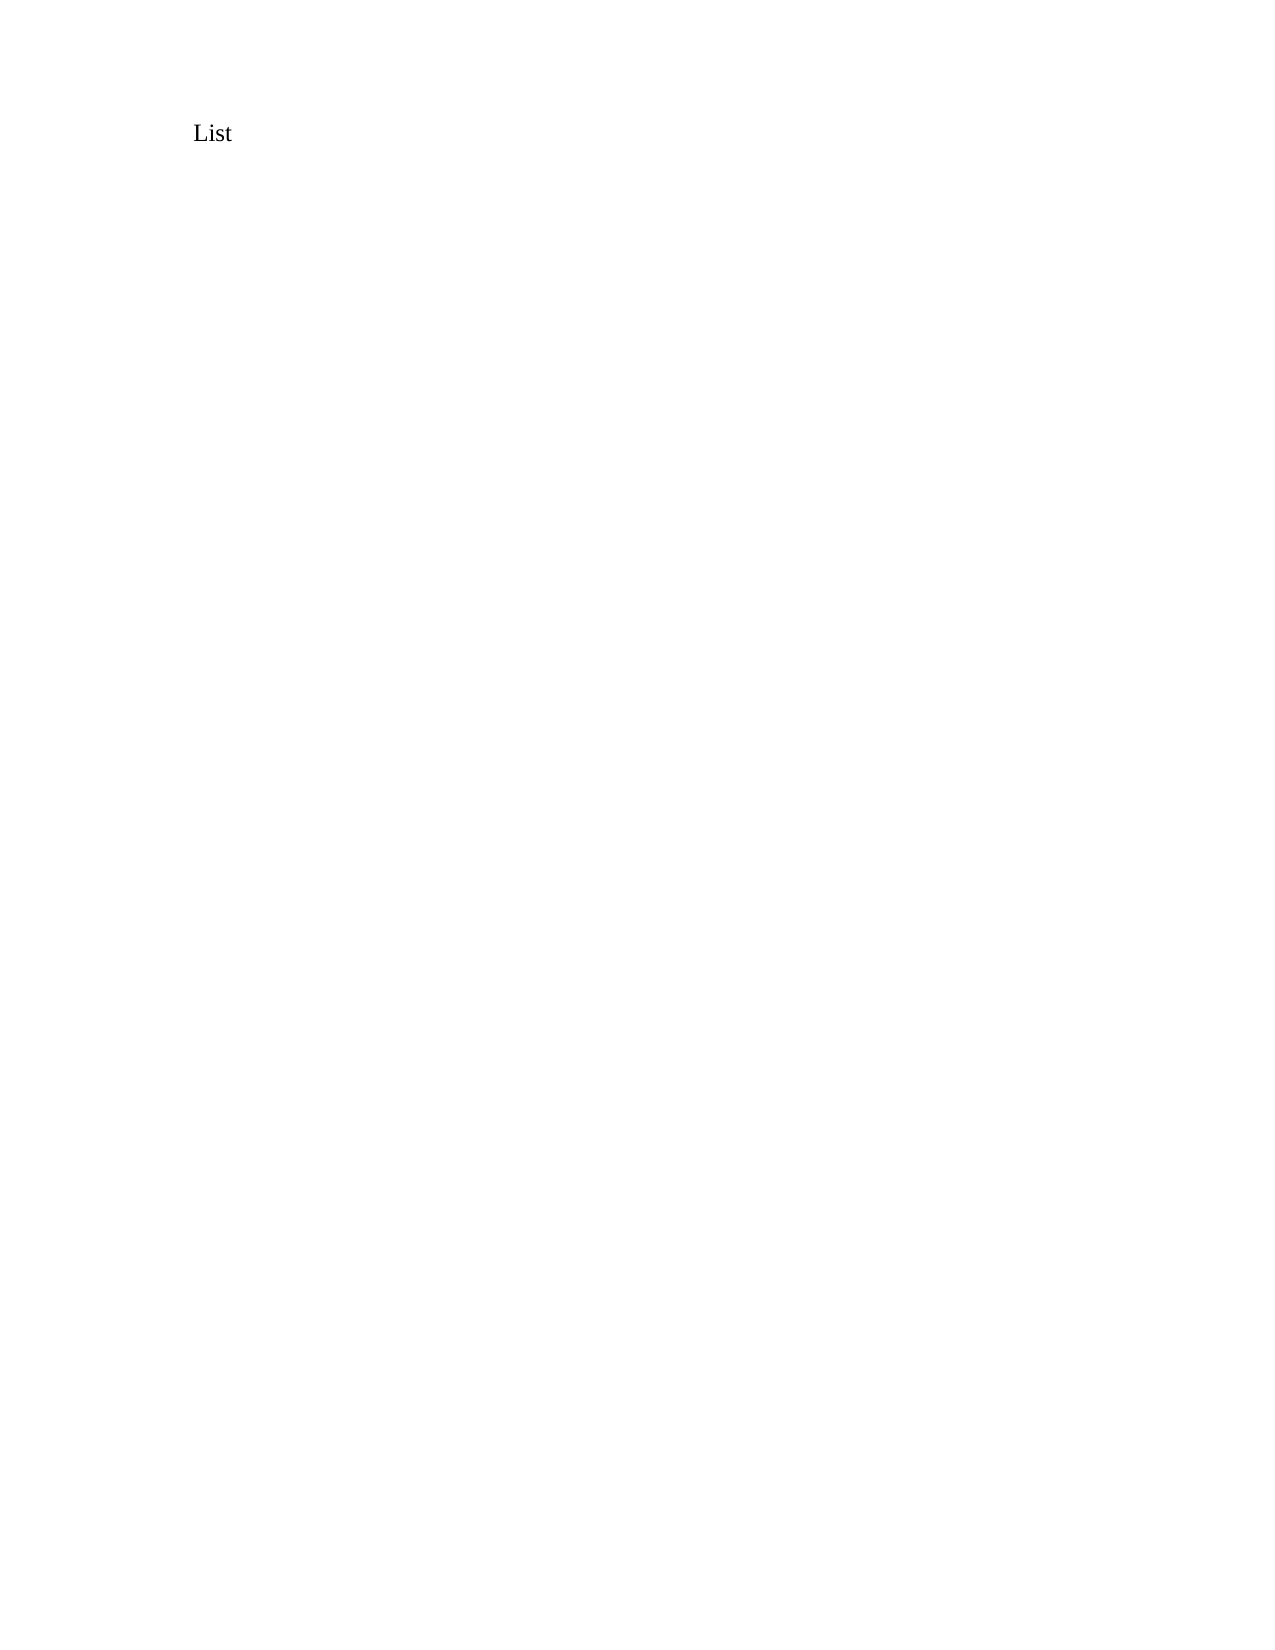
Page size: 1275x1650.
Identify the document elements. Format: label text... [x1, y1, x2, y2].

list List [193, 118, 1157, 147]
